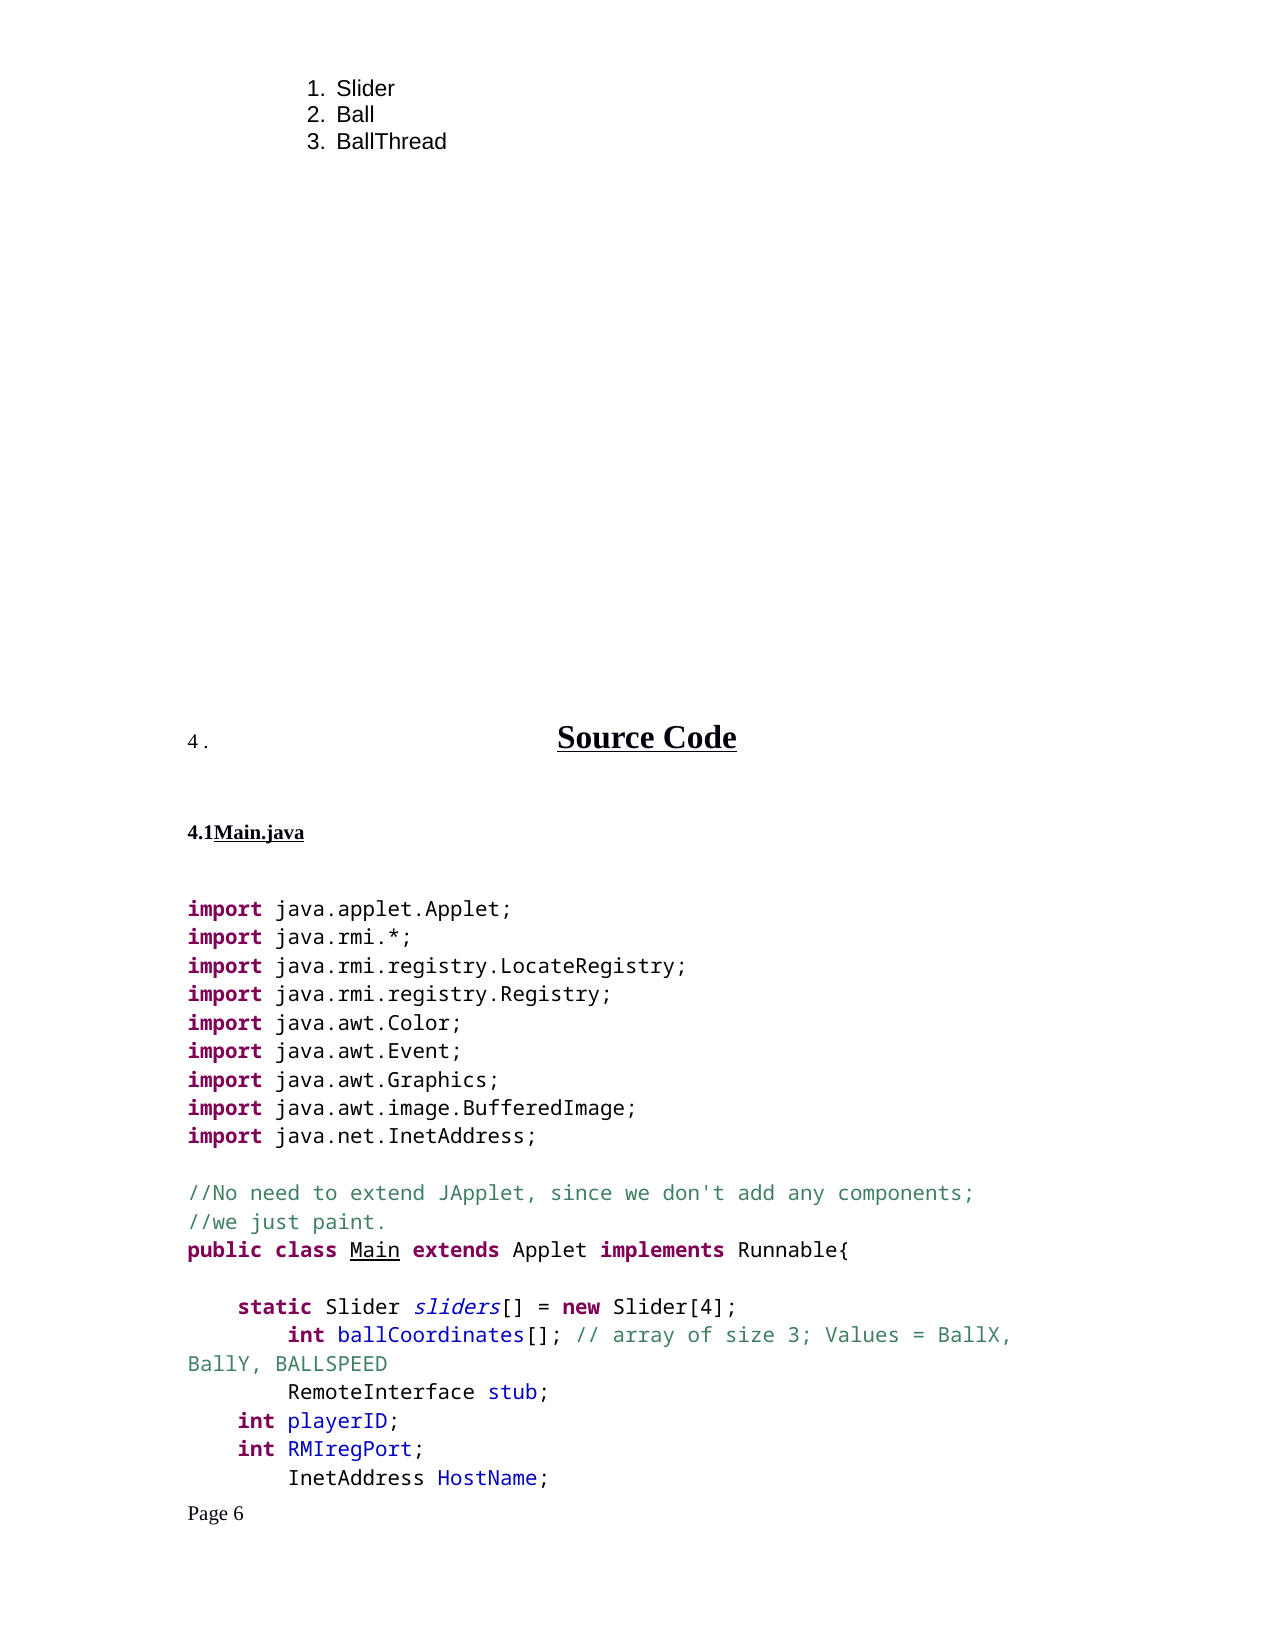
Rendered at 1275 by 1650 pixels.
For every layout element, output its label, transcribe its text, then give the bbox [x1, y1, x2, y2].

text import java.rmi.registry.Registry; [187, 979, 1087, 1008]
text import java.rmi.registry.LocateRegistry; [187, 951, 1087, 979]
list Main.java [187, 819, 1087, 844]
text RemoteInterface stub; [187, 1377, 1087, 1406]
text int playerID; [187, 1406, 1087, 1434]
text 4 . Source Code [187, 717, 1087, 756]
text import java.rmi.*; [187, 922, 1087, 951]
text int RMIregPort; [187, 1434, 1087, 1463]
text public class Main extends Applet implements Runnable{ [187, 1235, 1087, 1264]
text import java.awt.Graphics; [187, 1065, 1087, 1093]
list Slider [307, 75, 1087, 101]
text import java.awt.Event; [187, 1036, 1087, 1065]
text import java.awt.Color; [187, 1008, 1087, 1036]
list Ball [307, 101, 1087, 128]
text static Slider sliders[] = new Slider[4]; [187, 1292, 1087, 1321]
text //we just paint. [187, 1207, 1087, 1235]
text import java.awt.image.BufferedImage; [187, 1093, 1087, 1122]
text import java.net.InetAddress; [187, 1122, 1087, 1150]
list BallThread [307, 128, 1087, 154]
text //No need to extend JApplet, since we don't add any components; [187, 1178, 1087, 1207]
text InetAddress HostName; [187, 1463, 1087, 1491]
text int ballCoordinates[]; // array of size 3; Values = BallX, BallY, BALLSPEED [187, 1321, 1087, 1377]
text import java.applet.Applet; [187, 894, 1087, 922]
